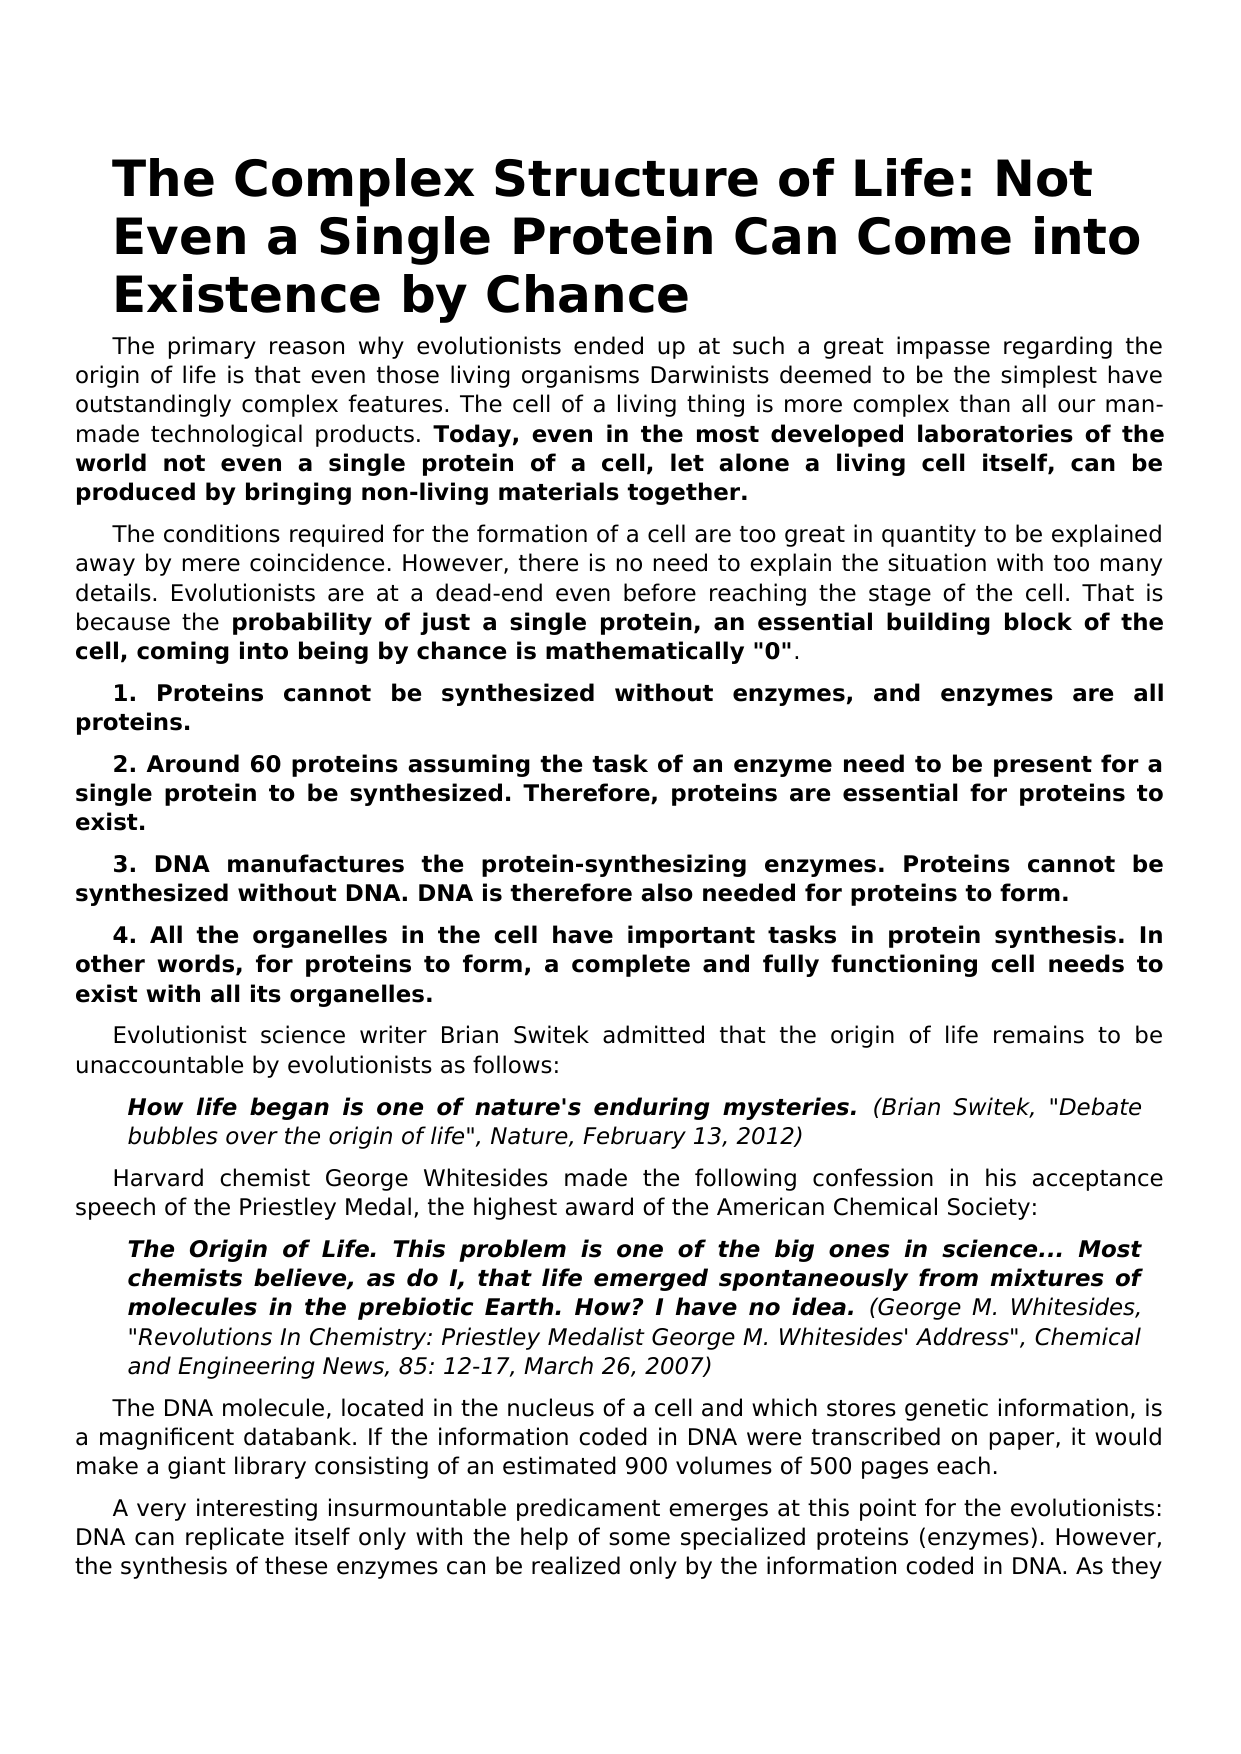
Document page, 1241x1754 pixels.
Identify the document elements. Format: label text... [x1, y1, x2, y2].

text How life began is one of nature's enduring mysteries. (Brian Switek, "Debate bubbles over the origin of life", Nature, February 13, 2012) [127, 1094, 1143, 1150]
text Evolutionist science writer Brian Switek admitted that the origin of life remains to be unaccountable by evolutionists as follows: [75, 1023, 1165, 1079]
text 3. DNA manufactures the protein-synthesizing enzymes. Proteins cannot be synthesized without DNA. DNA is therefore also needed for proteins to form. [75, 851, 1165, 907]
text The primary reason why evolutionists ended up at such a great impasse regarding the origin of life is that even those living organisms Darwinists deemed to be the simplest have outstandingly complex features. The cell of a living thing is more complex than all our man-made technological products. Today, even in the most developed laboratories of the world not even a single protein of a cell, let alone a living cell itself, can be produced by bringing non-living materials together. [75, 333, 1165, 506]
text The DNA molecule, located in the nucleus of a cell and which stores genetic information, is a magnificent databank. If the information coded in DNA were transcribed on paper, it would make a giant library consisting of an estimated 900 volumes of 500 pages each. [75, 1395, 1165, 1480]
text 4. All the organelles in the cell have important tasks in protein synthesis. In other words, for proteins to form, a complete and fully functioning cell needs to exist with all its organelles. [75, 922, 1165, 1008]
text 1. Proteins cannot be synthesized without enzymes, and enzymes are all proteins. [75, 680, 1165, 736]
text 2. Around 60 proteins assuming the task of an enzyme need to be present for a single protein to be synthesized. Therefore, proteins are essential for proteins to exist. [75, 751, 1165, 836]
text The Origin of Life. This problem is one of the big ones in science... Most chemists believe, as do I, that life emerged spontaneously from mixtures of molecules in the prebiotic Earth. How? I have no idea. (George M. Whitesides, "Revolutions In Chemistry: Priestley Medalist George M. Whitesides' Address", Chemical and Engineering News, 85: 12-17, March 26, 2007) [127, 1236, 1143, 1379]
text Harvard chemist George Whitesides made the following confession in his acceptance speech of the Priestley Medal, the highest award of the American Chemical Society: [75, 1165, 1165, 1221]
text The conditions required for the formation of a cell are too great in quantity to be explained away by mere coincidence. However, there is no need to explain the situation with too many details. Evolutionists are at a dead-end even before reaching the stage of the cell. That is because the probability of just a single protein, an essential building block of the cell, coming into being by chance is mathematically "0". [75, 521, 1165, 665]
text A very interesting insurmountable predicament emerges at this point for the evolutionists: DNA can replicate itself only with the help of some specialized proteins (enzymes). However, the synthesis of these enzymes can be realized only by the information coded in DNA. As they [75, 1495, 1165, 1580]
subtitle The Complex Structure of Life: Not Even a Single Protein Can Come into Existence by Chance [112, 150, 1165, 325]
